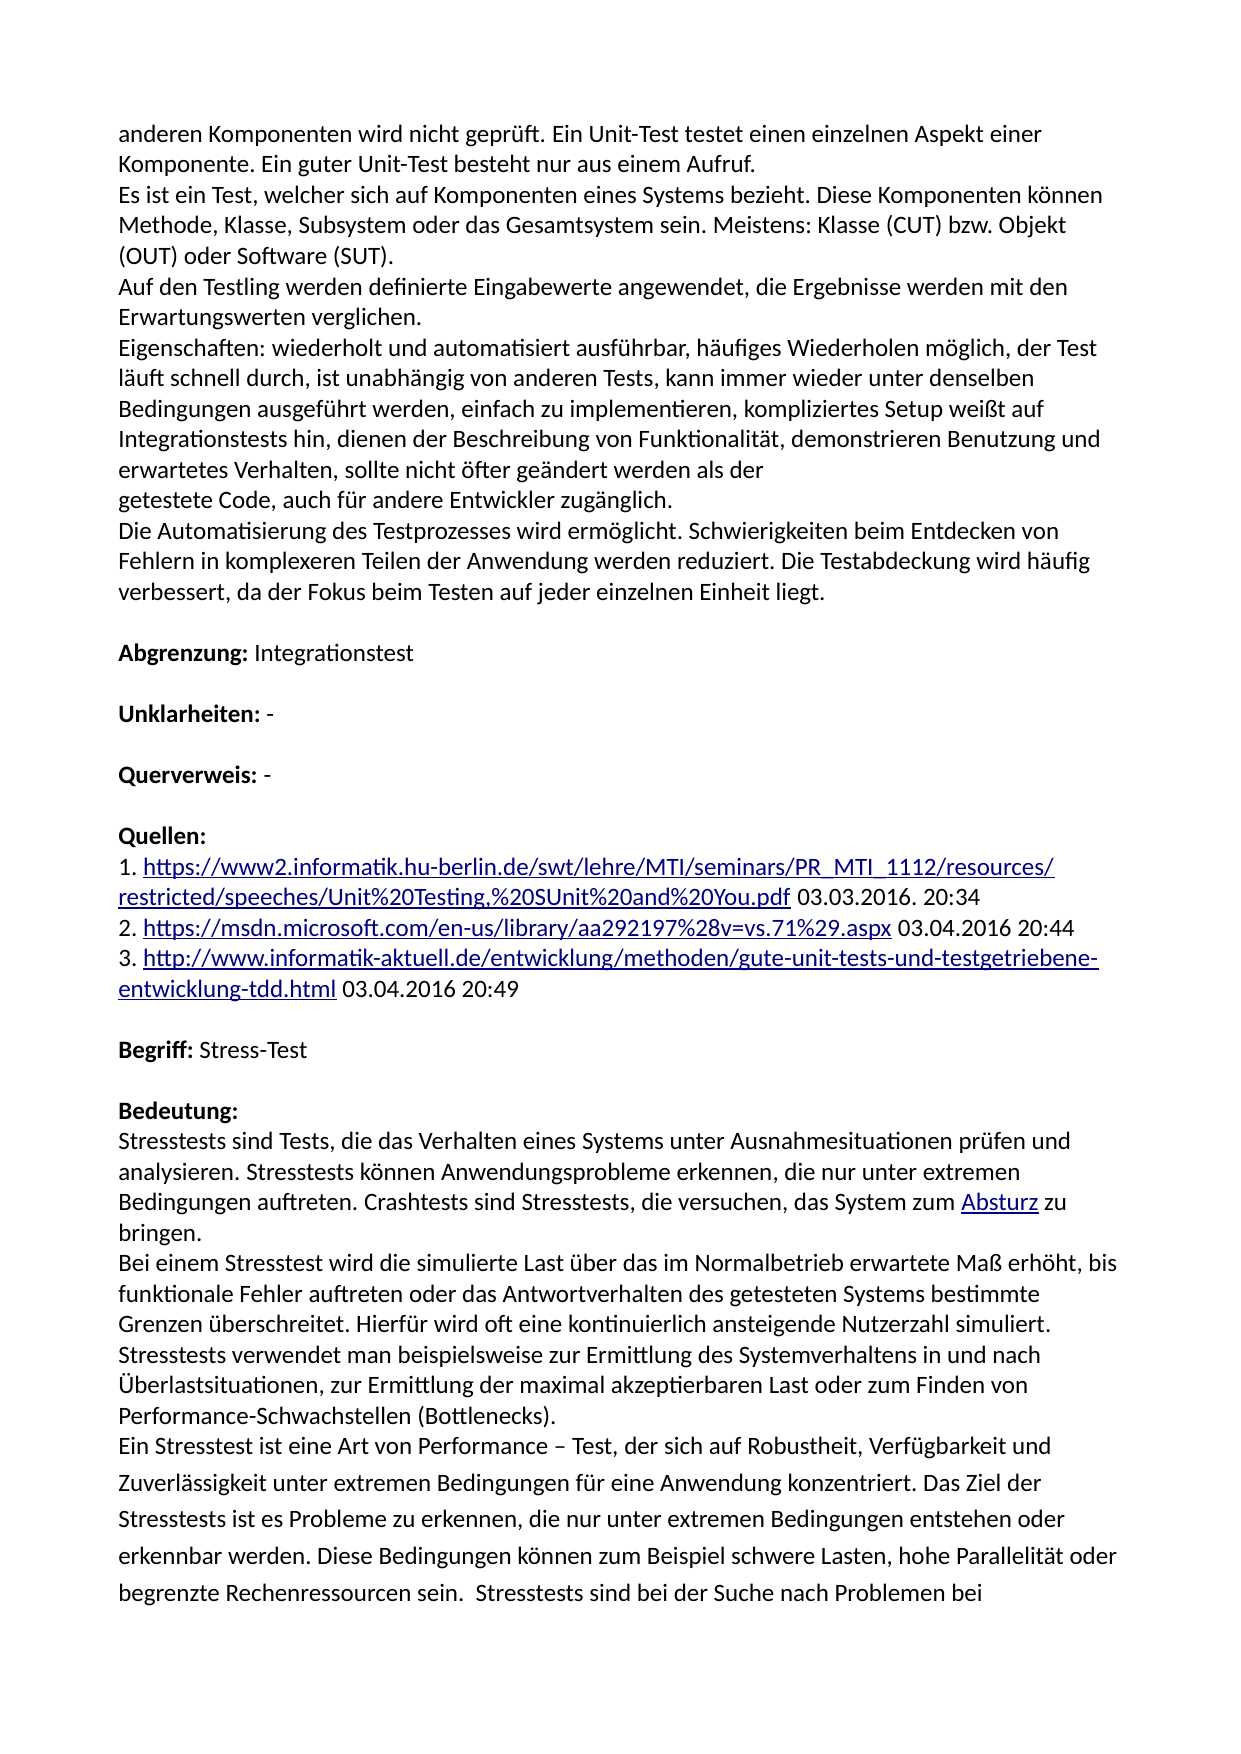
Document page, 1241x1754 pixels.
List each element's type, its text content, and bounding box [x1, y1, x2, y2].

text getestete Code, auch für andere Entwickler zugänglich. [118, 484, 1122, 515]
text Querverweis: - [118, 759, 1122, 789]
text Die Automatisierung des Testprozesses wird ermöglicht. Schwierigkeiten beim Entdecken von Fehlern in komplexeren Teilen der Anwendung werden reduziert. Die Testabdeckung wird häufig verbessert, da der Fokus beim Testen auf jeder einzelnen Einheit liegt. [118, 515, 1122, 606]
text Ein Stresstest ist eine Art von Performance – Test, der sich auf Robustheit, Verfügbarkeit und Zuverlässigkeit unter extremen Bedingungen für eine Anwendung konzentriert. Das Ziel der Stresstests ist es Probleme zu erkennen, die nur unter extremen Bedingungen entstehen oder erkennbar werden. Diese Bedingungen können zum Beispiel schwere Lasten, hohe Parallelität oder begrenzte Rechenressourcen sein. Stresstests sind bei der Suche nach Problemen bei [118, 1431, 1122, 1607]
text anderen Komponenten wird nicht geprüft. Ein Unit-Test testet einen einzelnen Aspekt einer Komponente. Ein guter Unit-Test besteht nur aus einem Aufruf. [118, 118, 1122, 179]
text 3. http://www.informatik-aktuell.de/entwicklung/methoden/gute-unit-tests-und-testgetriebene-entwicklung-tdd.html 03.04.2016 20:49 [118, 942, 1122, 1003]
text Unklarheiten: - [118, 698, 1122, 728]
text 1. https://www2.informatik.hu-berlin.de/swt/lehre/MTI/seminars/PR_MTI_1112/resources/restricted/speeches/Unit%20Testing,%20SUnit%20and%20You.pdf 03.03.2016. 20:34 [118, 851, 1122, 912]
text Es ist ein Test, welcher sich auf Komponenten eines Systems bezieht. Diese Komponenten können Methode, Klasse, Subsystem oder das Gesamtsystem sein. Meistens: Klasse (CUT) bzw. Objekt (OUT) oder Software (SUT). [118, 179, 1122, 271]
text Stresstests sind Tests, die das Verhalten eines Systems unter Ausnahmesituationen prüfen und analysieren. Stresstests können Anwendungsprobleme erkennen, die nur unter extremen Bedingungen auftreten. Crashtests sind Stresstests, die versuchen, das System zum Absturz zu bringen. [118, 1125, 1122, 1247]
text Auf den Testling werden definierte Eingabewerte angewendet, die Ergebnisse werden mit den Erwartungswerten verglichen. [118, 271, 1122, 332]
text Bedeutung: [118, 1095, 1122, 1125]
text 2. https://msdn.microsoft.com/en-us/library/aa292197%28v=vs.71%29.aspx 03.04.2016 20:44 [118, 912, 1122, 942]
text Quellen: [118, 820, 1122, 851]
text Begriff: Stress-Test [118, 1034, 1122, 1064]
text Eigenschaften: wiederholt und automatisiert ausführbar, häufiges Wiederholen möglich, der Test läuft schnell durch, ist unabhängig von anderen Tests, kann immer wieder unter denselben Bedingungen ausgeführt werden, einfach zu implementieren, kompliziertes Setup weißt auf Integrationstests hin, dienen der Beschreibung von Funktionalität, demonstrieren Benutzung und erwartetes Verhalten, sollte nicht öfter geändert werden als der [118, 332, 1122, 484]
text Abgrenzung: Integrationstest [118, 637, 1122, 667]
text Bei einem Stresstest wird die simulierte Last über das im Normalbetrieb erwartete Maß erhöht, bis funktionale Fehler auftreten oder das Antwortverhalten des getesteten Systems bestimmte Grenzen überschreitet. Hierfür wird oft eine kontinuierlich ansteigende Nutzerzahl simuliert. Stresstests verwendet man beispielsweise zur Ermittlung des Systemverhaltens in und nach Überlastsituationen, zur Ermittlung der maximal akzeptierbaren Last oder zum Finden von Performance-Schwachstellen (Bottlenecks). [118, 1247, 1122, 1431]
